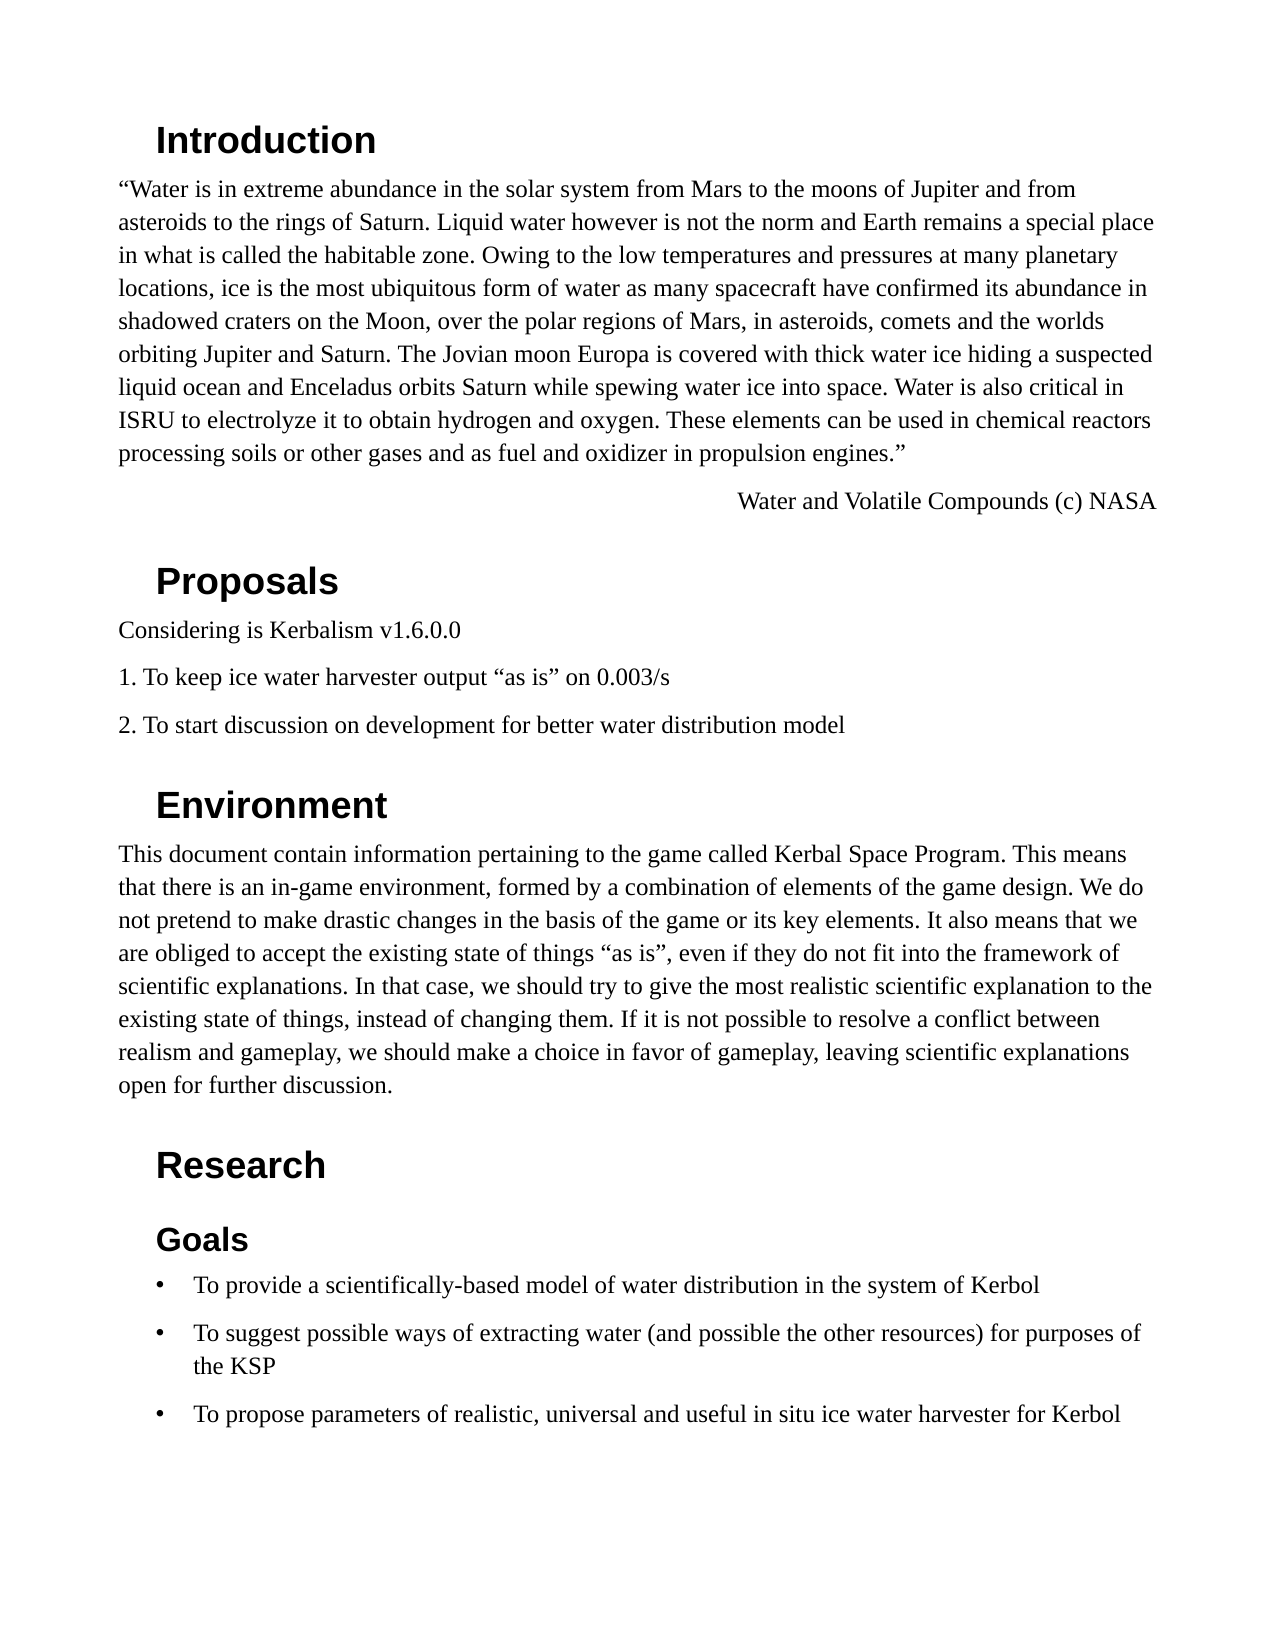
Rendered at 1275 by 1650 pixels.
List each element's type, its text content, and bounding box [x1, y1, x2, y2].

list To provide a scientifically-based model of water distribution in the system of Kerbol [156, 1271, 1157, 1299]
subtitle Environment [156, 783, 1157, 826]
subtitle Research [156, 1142, 1157, 1186]
text “Water is in extreme abundance in the solar system from Mars to the moons of Jupiter and from asteroids to the rings of Saturn. Liquid water however is not the norm and Earth remains a special place in what is called the habitable zone. Owing to the low temperatures and pressures at many planetary locations, ice is the most ubiquitous form of water as many spacecraft have confirmed its abundance in shadowed craters on the Moon, over the polar regions of Mars, in asteroids, comets and the worlds orbiting Jupiter and Saturn. The Jovian moon Europa is covered with thick water ice hiding a suspected liquid ocean and Enceladus orbits Saturn while spewing water ice into space. Water is also critical in ISRU to electrolyze it to obtain hydrogen and oxygen. These elements can be used in chemical reactors processing soils or other gases and as fuel and oxidizer in propulsion engines.” [118, 174, 1157, 467]
list To suggest possible ways of extracting water (and possible the other resources) for purposes of the KSP [156, 1318, 1157, 1380]
text 1. To keep ice water harvester output “as is” on 0.003/s [118, 662, 1157, 691]
text 2. To start discussion on development for better water distribution model [118, 710, 1157, 739]
list To propose parameters of realistic, universal and useful in situ ice water harvester for Kerbol [156, 1399, 1157, 1428]
subtitle Goals [156, 1219, 1157, 1258]
subtitle Introduction [156, 118, 1157, 162]
text Water and Volatile Compounds (c) NASA [118, 486, 1157, 515]
subtitle Proposals [156, 559, 1157, 602]
text Considering is Kerbalism v1.6.0.0 [118, 615, 1157, 643]
text This document contain information pertaining to the game called Kerbal Space Program. This means that there is an in-game environment, formed by a combination of elements of the game design. We do not pretend to make drastic changes in the basis of the game or its key elements. It also means that we are obliged to accept the existing state of things “as is”, even if they do not fit into the framework of scientific explanations. In that case, we should try to give the most realistic scientific explanation to the existing state of things, instead of changing them. If it is not possible to resolve a conflict between realism and gameplay, we should make a choice in favor of gameplay, leaving scientific explanations open for further discussion. [118, 839, 1157, 1099]
